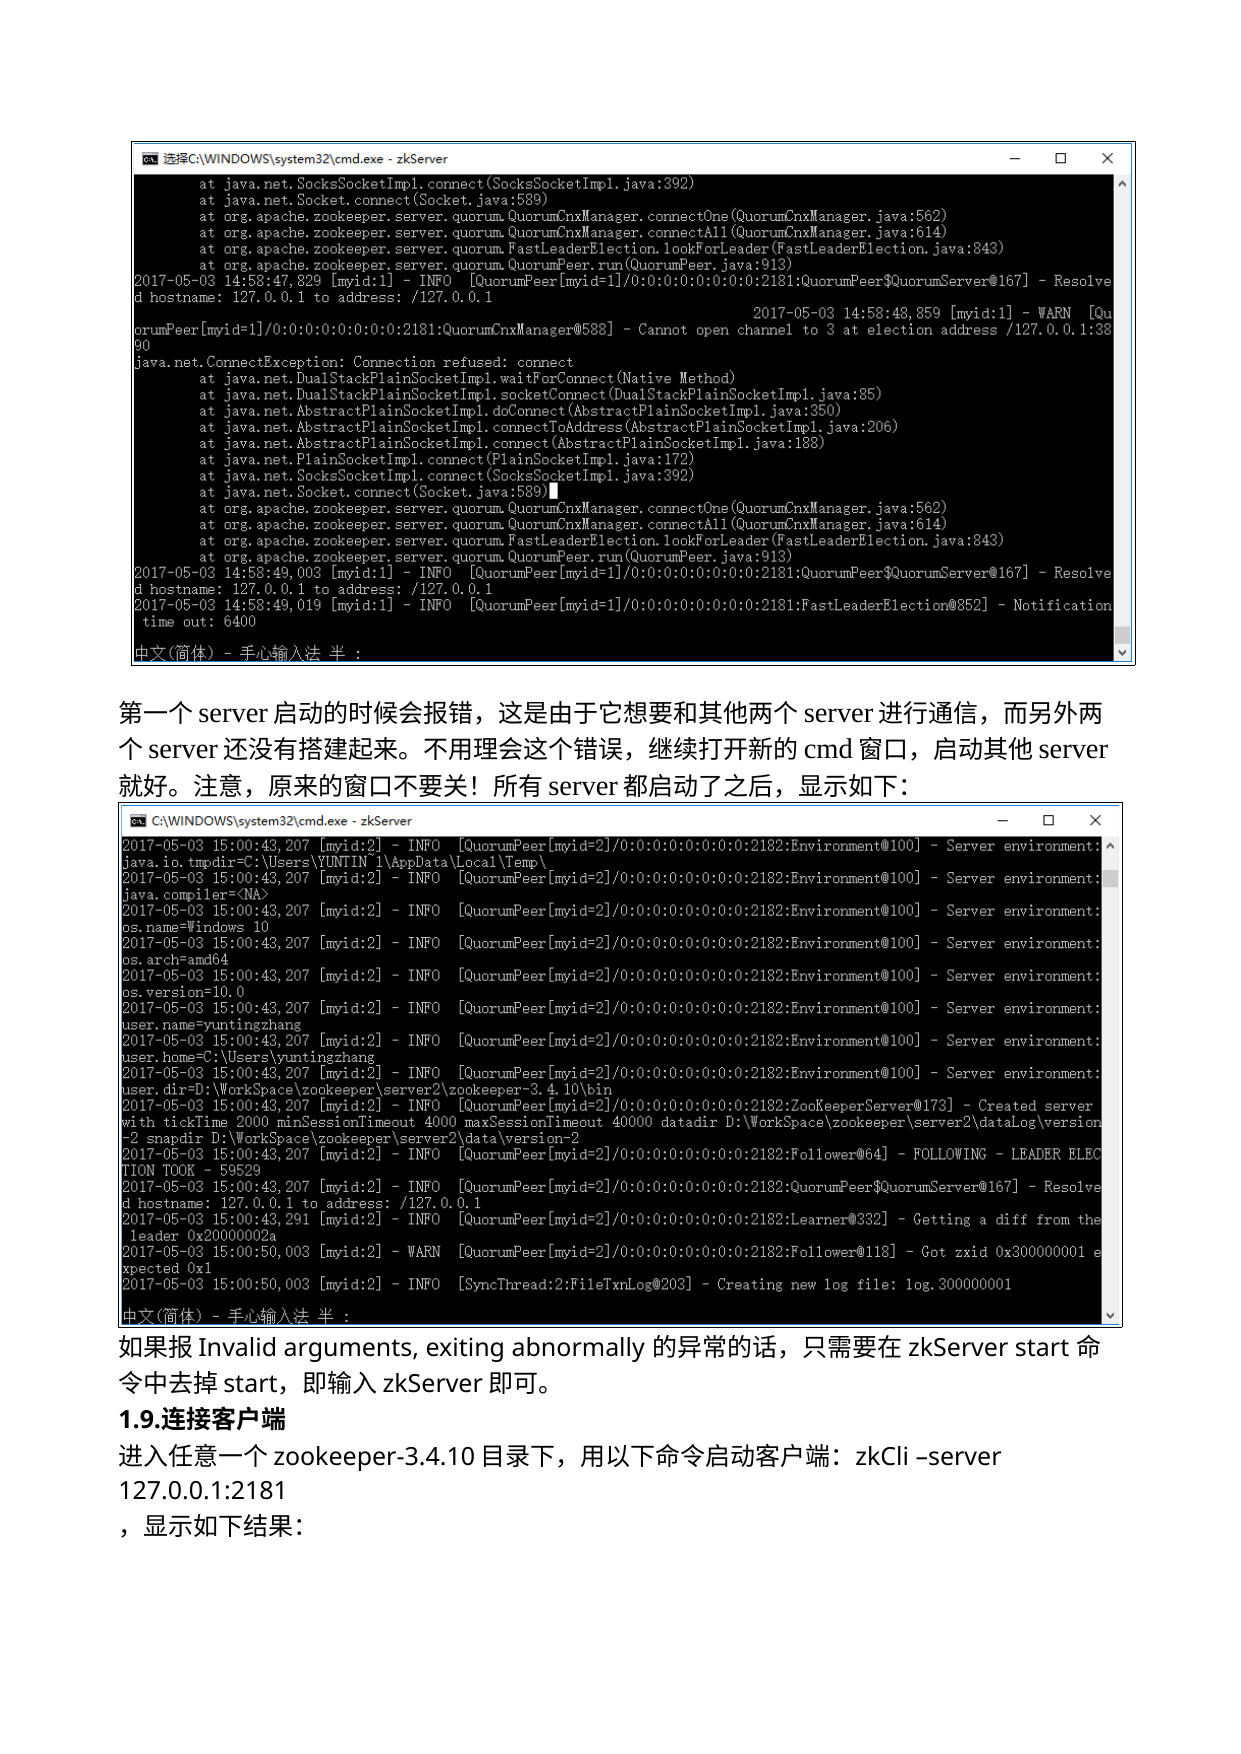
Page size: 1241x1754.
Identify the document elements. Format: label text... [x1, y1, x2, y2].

text ，显示如下结果： [118, 1506, 1122, 1543]
picture [133, 143, 1132, 662]
text 进入任意一个zookeeper-3.4.10目录下，用以下命令启动客户端：zkCli –server 127.0.0.1:2181 [118, 1436, 1122, 1506]
text 1.9.连接客户端 [118, 1400, 1122, 1436]
text [119, 803, 1122, 1327]
text 如果报Invalid arguments, exiting abnormally 的异常的话，只需要在 zkServer start 命令中去掉start，即输入zkServer即可。 [118, 1328, 1122, 1400]
text 第一个server启动的时候会报错，这是由于它想要和其他两个server进行通信，而另外两个server还没有搭建起来。不用理会这个错误，继续打开新的cmd窗口，启动其他server就好。注意，原来的窗口不要关！所有server都启动了之后，显示如下： [118, 693, 1122, 802]
picture [121, 805, 1119, 1325]
